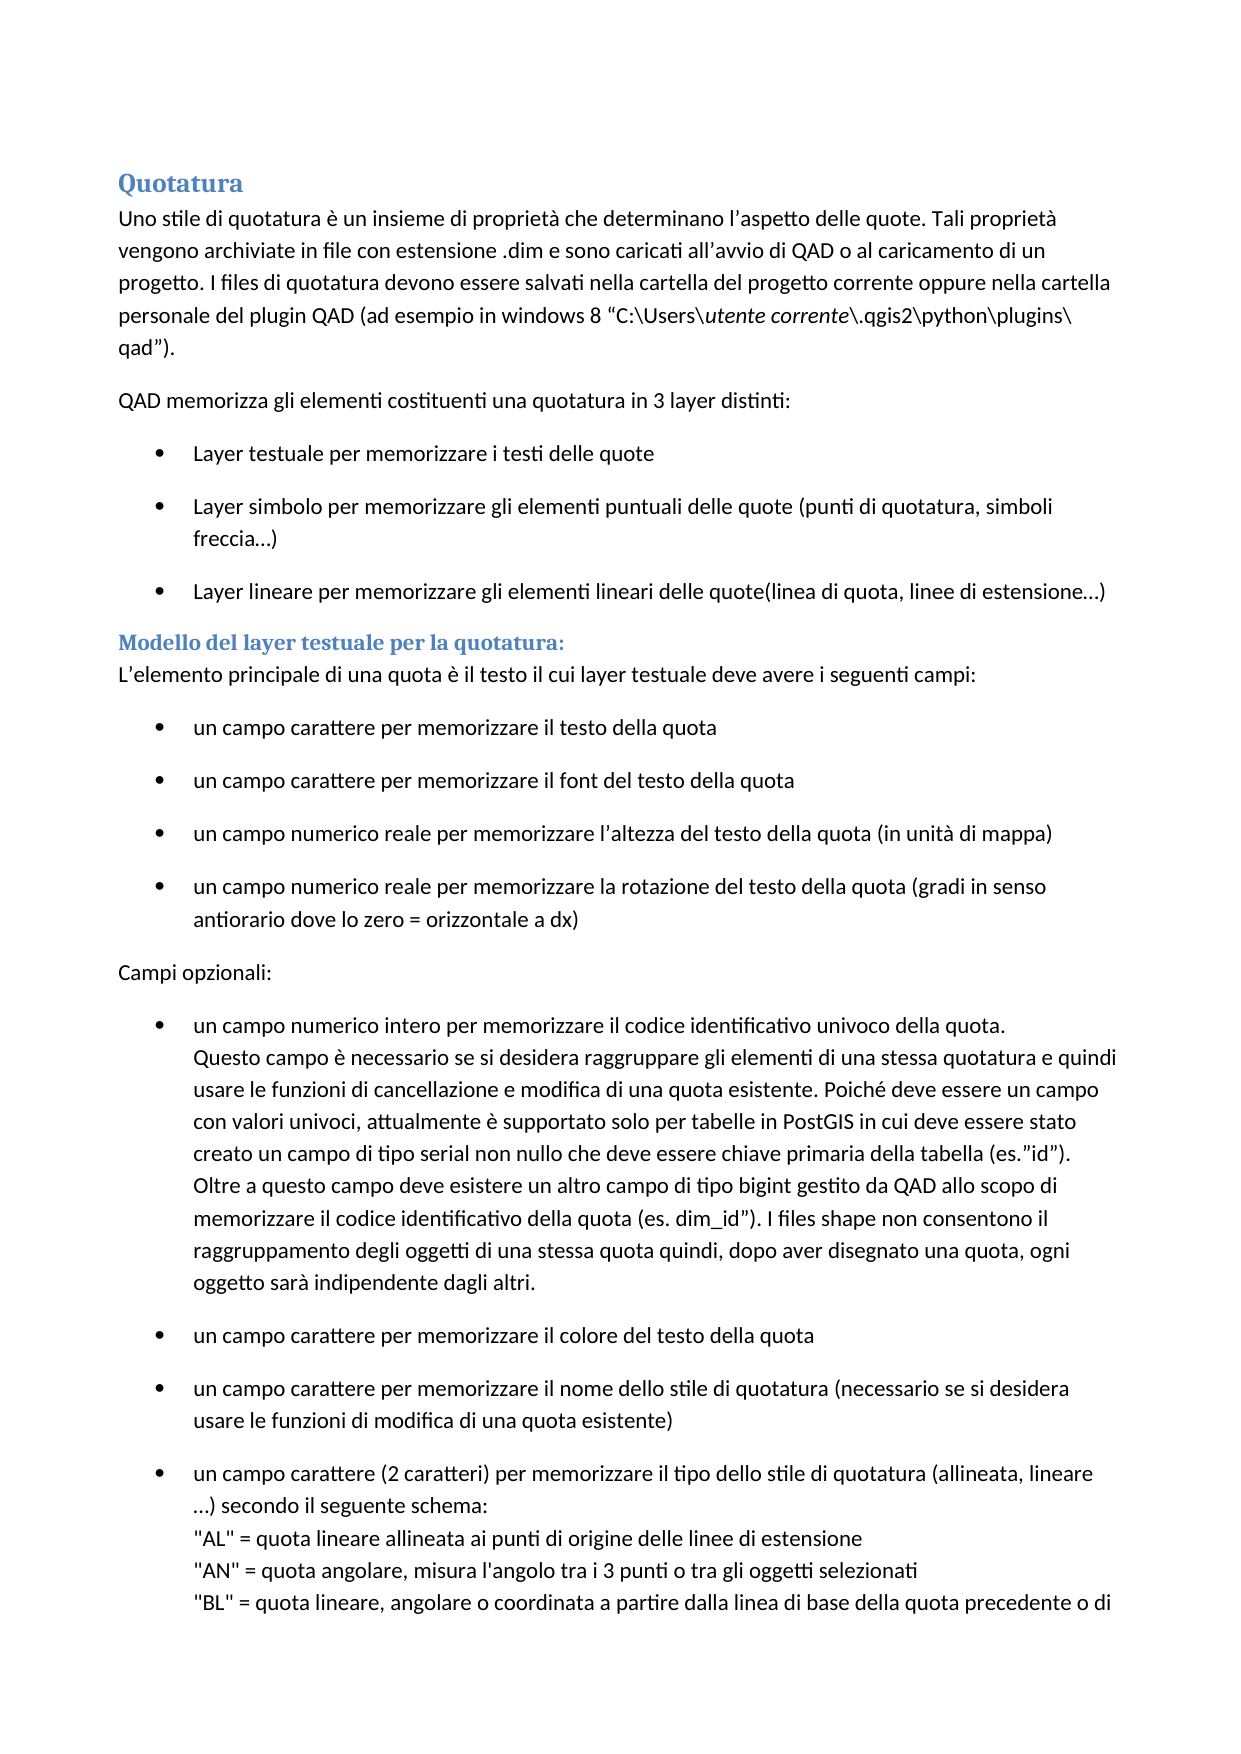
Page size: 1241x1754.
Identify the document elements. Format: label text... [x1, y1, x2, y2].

text QAD memorizza gli elementi costituenti una quotatura in 3 layer distinti: [118, 386, 1122, 414]
text L’elemento principale di una quota è il testo il cui layer testuale deve avere i seguenti campi: [118, 660, 1122, 688]
text Uno stile di quotatura è un insieme di proprietà che determinano l’aspetto delle quote. Tali proprietà vengono archiviate in file con estensione .dim e sono caricati all’avvio di QAD o al caricamento di un progetto. I files di quotatura devono essere salvati nella cartella del progetto corrente oppure nella cartella personale del plugin QAD (ad esempio in windows 8 “C:\Users\utente corrente\.qgis2\python\plugins\qad”). [118, 204, 1122, 361]
list un campo carattere per memorizzare il nome dello stile di quotatura (necessario se si desidera usare le funzioni di modifica di una quota esistente) [156, 1374, 1122, 1434]
list un campo carattere per memorizzare il font del testo della quota [156, 766, 1122, 794]
list un campo numerico reale per memorizzare la rotazione del testo della quota (gradi in senso antiorario dove lo zero = orizzontale a dx) [156, 872, 1122, 933]
list Layer lineare per memorizzare gli elementi lineari delle quote(linea di quota, linee di estensione…) [156, 577, 1122, 605]
list un campo carattere (2 caratteri) per memorizzare il tipo dello stile di quotatura (allineata, lineare …) secondo il seguente schema: "AL" = quota lineare allineata ai punti di origine delle linee di estensione "AN" = quota angolare, misura l'angolo tra i 3 punti o tra gli oggetti selezionati "BL" = quota lineare, angolare o coordinata a partire dalla linea di base della quota precedente o di [156, 1459, 1122, 1616]
list Layer simbolo per memorizzare gli elementi puntuali delle quote (punti di quotatura, simboli freccia…) [156, 492, 1122, 552]
list Layer testuale per memorizzare i testi delle quote [156, 439, 1122, 467]
list un campo carattere per memorizzare il testo della quota [156, 713, 1122, 741]
list un campo numerico reale per memorizzare l’altezza del testo della quota (in unità di mappa) [156, 819, 1122, 847]
list un campo carattere per memorizzare il colore del testo della quota [156, 1321, 1122, 1349]
subtitle Modello del layer testuale per la quotatura: [118, 630, 1122, 657]
subtitle Quotatura [118, 168, 1122, 199]
list un campo numerico intero per memorizzare il codice identificativo univoco della quota. Questo campo è necessario se si desidera raggruppare gli elementi di una stessa quotatura e quindi usare le funzioni di cancellazione e modifica di una quota esistente. Poiché deve essere un campo con valori univoci, attualmente è supportato solo per tabelle in PostGIS in cui deve essere stato creato un campo di tipo serial non nullo che deve essere chiave primaria della tabella (es.”id”). Oltre a questo campo deve esistere un altro campo di tipo bigint gestito da QAD allo scopo di memorizzare il codice identificativo della quota (es. dim_id”). I files shape non consentono il raggruppamento degli oggetti di una stessa quota quindi, dopo aver disegnato una quota, ogni oggetto sarà indipendente dagli altri. [156, 1011, 1122, 1296]
text Campi opzionali: [118, 958, 1122, 986]
